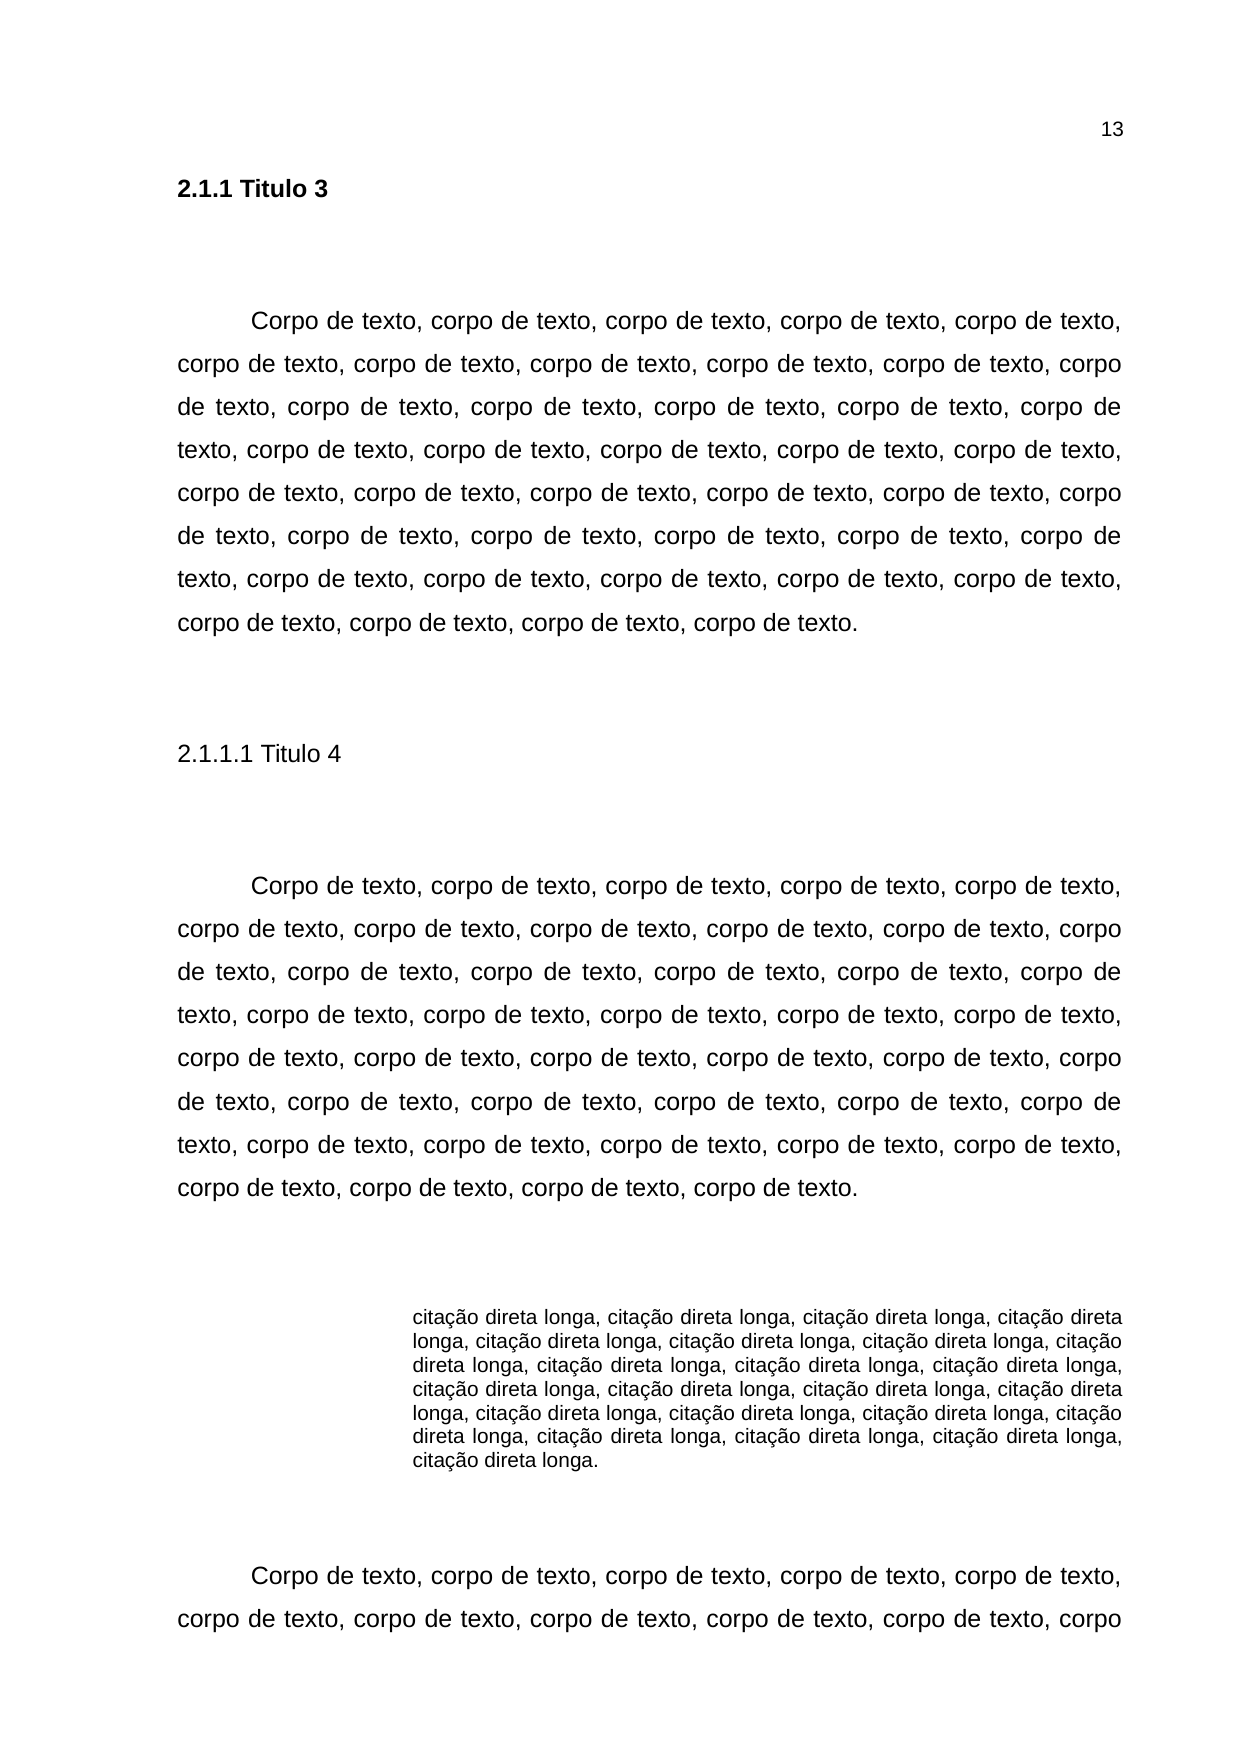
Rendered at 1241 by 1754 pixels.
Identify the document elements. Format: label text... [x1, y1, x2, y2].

text Corpo de texto, corpo de texto, corpo de texto, corpo de texto, corpo de texto, corpo de texto, corpo de texto, corpo de texto, corpo de texto, corpo de texto, corpo de texto, corpo de texto, corpo de texto, corpo de texto, corpo de texto, corpo de texto, corpo de texto, corpo de texto, corpo de texto, corpo de texto, corpo de texto, corpo de texto, corpo de texto, corpo de texto, corpo de texto, corpo de texto, corpo de texto, corpo de texto, corpo de texto, corpo de texto, corpo de texto, corpo de texto, corpo de texto, corpo de texto, corpo de texto, corpo de texto, corpo de texto, corpo de texto, corpo de texto, corpo de texto, corpo de texto. [177, 306, 1123, 636]
text Corpo de texto, corpo de texto, corpo de texto, corpo de texto, corpo de texto, corpo de texto, corpo de texto, corpo de texto, corpo de texto, corpo de texto, corpo de texto, corpo de texto, corpo de texto, corpo de texto, corpo de texto, corpo de texto, corpo de texto, corpo de texto, corpo de texto, corpo de texto, corpo de texto, corpo de texto, corpo de texto, corpo de texto, corpo de texto, corpo de texto, corpo de texto, corpo de texto, corpo de texto, corpo de texto, corpo de texto, corpo de texto, corpo de texto, corpo de texto, corpo de texto, corpo de texto, corpo de texto, corpo de texto, corpo de texto, corpo de texto, corpo de texto. [177, 871, 1123, 1202]
subtitle Titulo 3 [177, 174, 1123, 203]
text Corpo de texto, corpo de texto, corpo de texto, corpo de texto, corpo de texto, corpo de texto, corpo de texto, corpo de texto, corpo de texto, corpo de texto, corpo [177, 1561, 1123, 1633]
text citação direta longa, citação direta longa, citação direta longa, citação direta longa, citação direta longa, citação direta longa, citação direta longa, citação direta longa, citação direta longa, citação direta longa, citação direta longa, citação direta longa, citação direta longa, citação direta longa, citação direta longa, citação direta longa, citação direta longa, citação direta longa, citação direta longa, citação direta longa, citação direta longa, citação direta longa, citação direta longa. [412, 1304, 1123, 1472]
subtitle Titulo 4 [177, 739, 1123, 768]
